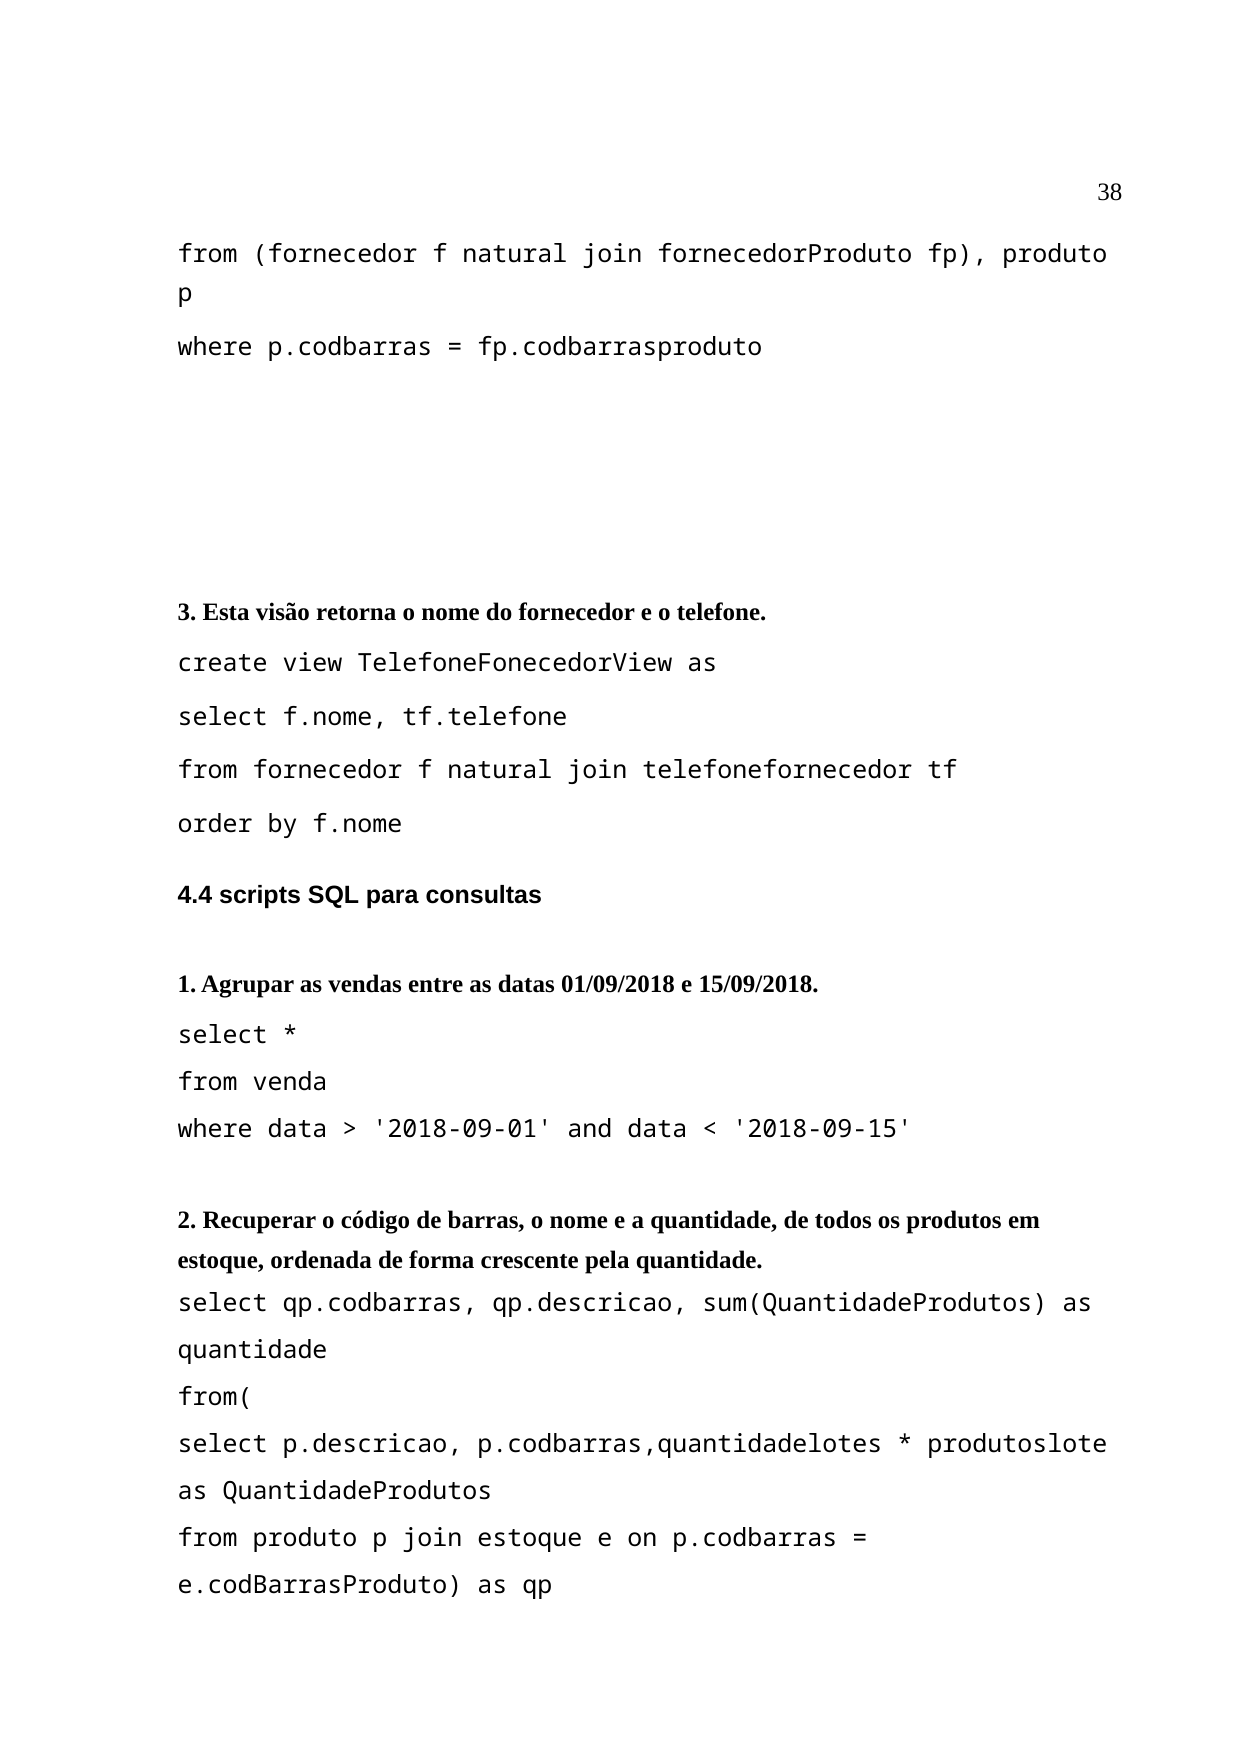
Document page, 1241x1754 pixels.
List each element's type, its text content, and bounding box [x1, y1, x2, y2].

text from (fornecedor f natural join fornecedorProduto fp), produto p [177, 235, 1122, 309]
text select f.nome, tf.telefone [177, 698, 1122, 732]
text from produto p join estoque e on p.codbarras = e.codBarrasProduto) as qp [177, 1519, 1122, 1601]
text order by f.nome [177, 806, 1122, 840]
text from fornecedor f natural join telefonefornecedor tf [177, 752, 1122, 786]
text select * [177, 1017, 1122, 1051]
text where p.codbarras = fp.codbarrasproduto [177, 328, 1122, 362]
text select qp.codbarras, qp.descricao, sum(QuantidadeProdutos) as quantidade [177, 1285, 1122, 1366]
text from venda [177, 1064, 1122, 1098]
text select p.descricao, p.codbarras,quantidadelotes * produtoslote as QuantidadeProdutos [177, 1426, 1122, 1507]
text 1. Agrupar as vendas entre as datas 01/09/2018 e 15/09/2018. [177, 969, 1122, 998]
text from( [177, 1379, 1122, 1413]
text where data > '2018-09-01' and data < '2018-09-15' [177, 1111, 1122, 1145]
text 2. Recuperar o código de barras, o nome e a quantidade, de todos os produtos em estoque, ordenada de forma crescente pela quantidade. [177, 1206, 1122, 1274]
text 3. Esta visão retorna o nome do fornecedor e o telefone. [177, 597, 1122, 626]
subtitle 4.4 scripts SQL para consultas [177, 881, 1122, 909]
text create view TelefoneFonecedorView as [177, 645, 1122, 679]
